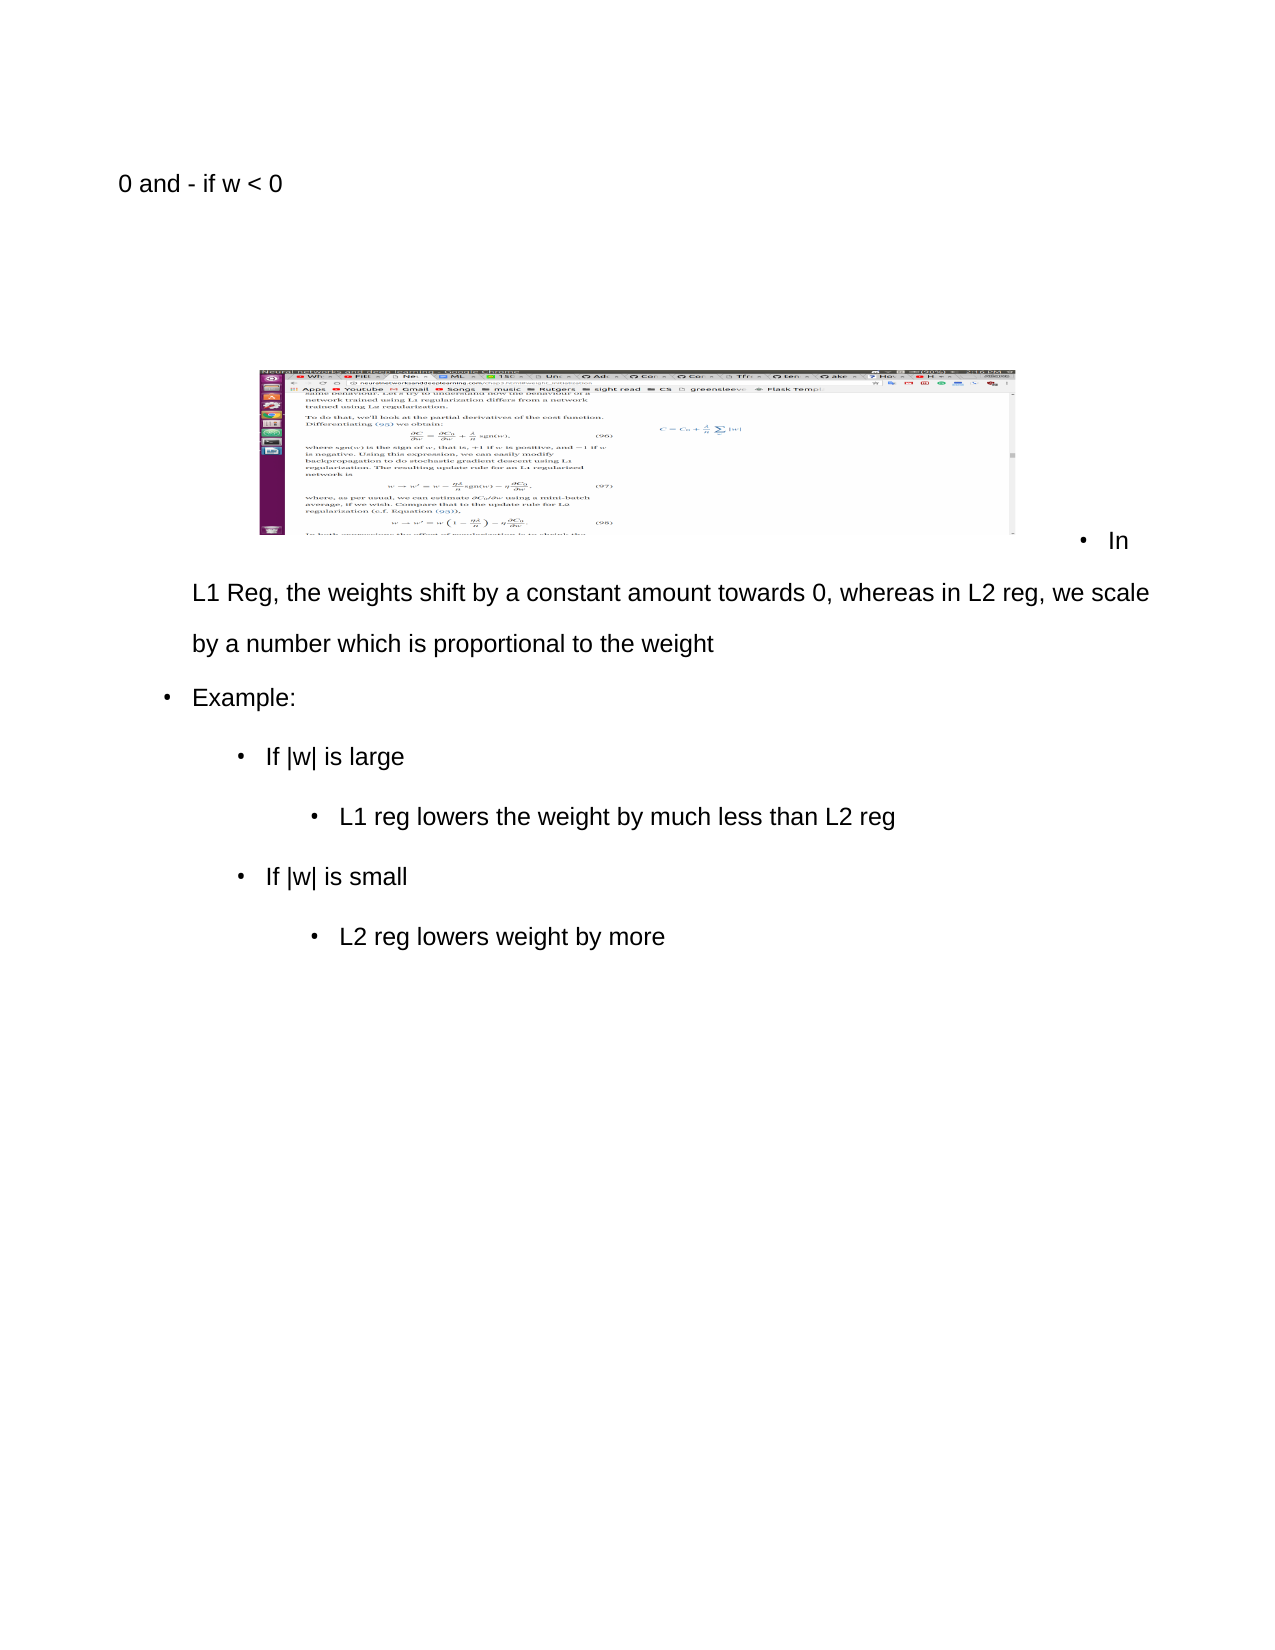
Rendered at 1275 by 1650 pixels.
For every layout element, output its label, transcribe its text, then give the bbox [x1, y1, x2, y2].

list L1 reg lowers the weight by much less than L2 reg [309, 799, 1157, 833]
list If |w| is small [236, 859, 1157, 893]
picture [259, 370, 1016, 535]
text 0 and - if w < 0 [118, 118, 1157, 197]
list Example: [162, 679, 1157, 713]
list In L1 Reg, the weights shift by a constant amount towards 0, whereas in L2 reg, we scale by a number which is proportional to the weight [162, 522, 1157, 657]
list If |w| is large [236, 739, 1157, 773]
list L2 reg lowers weight by more [309, 919, 1157, 953]
